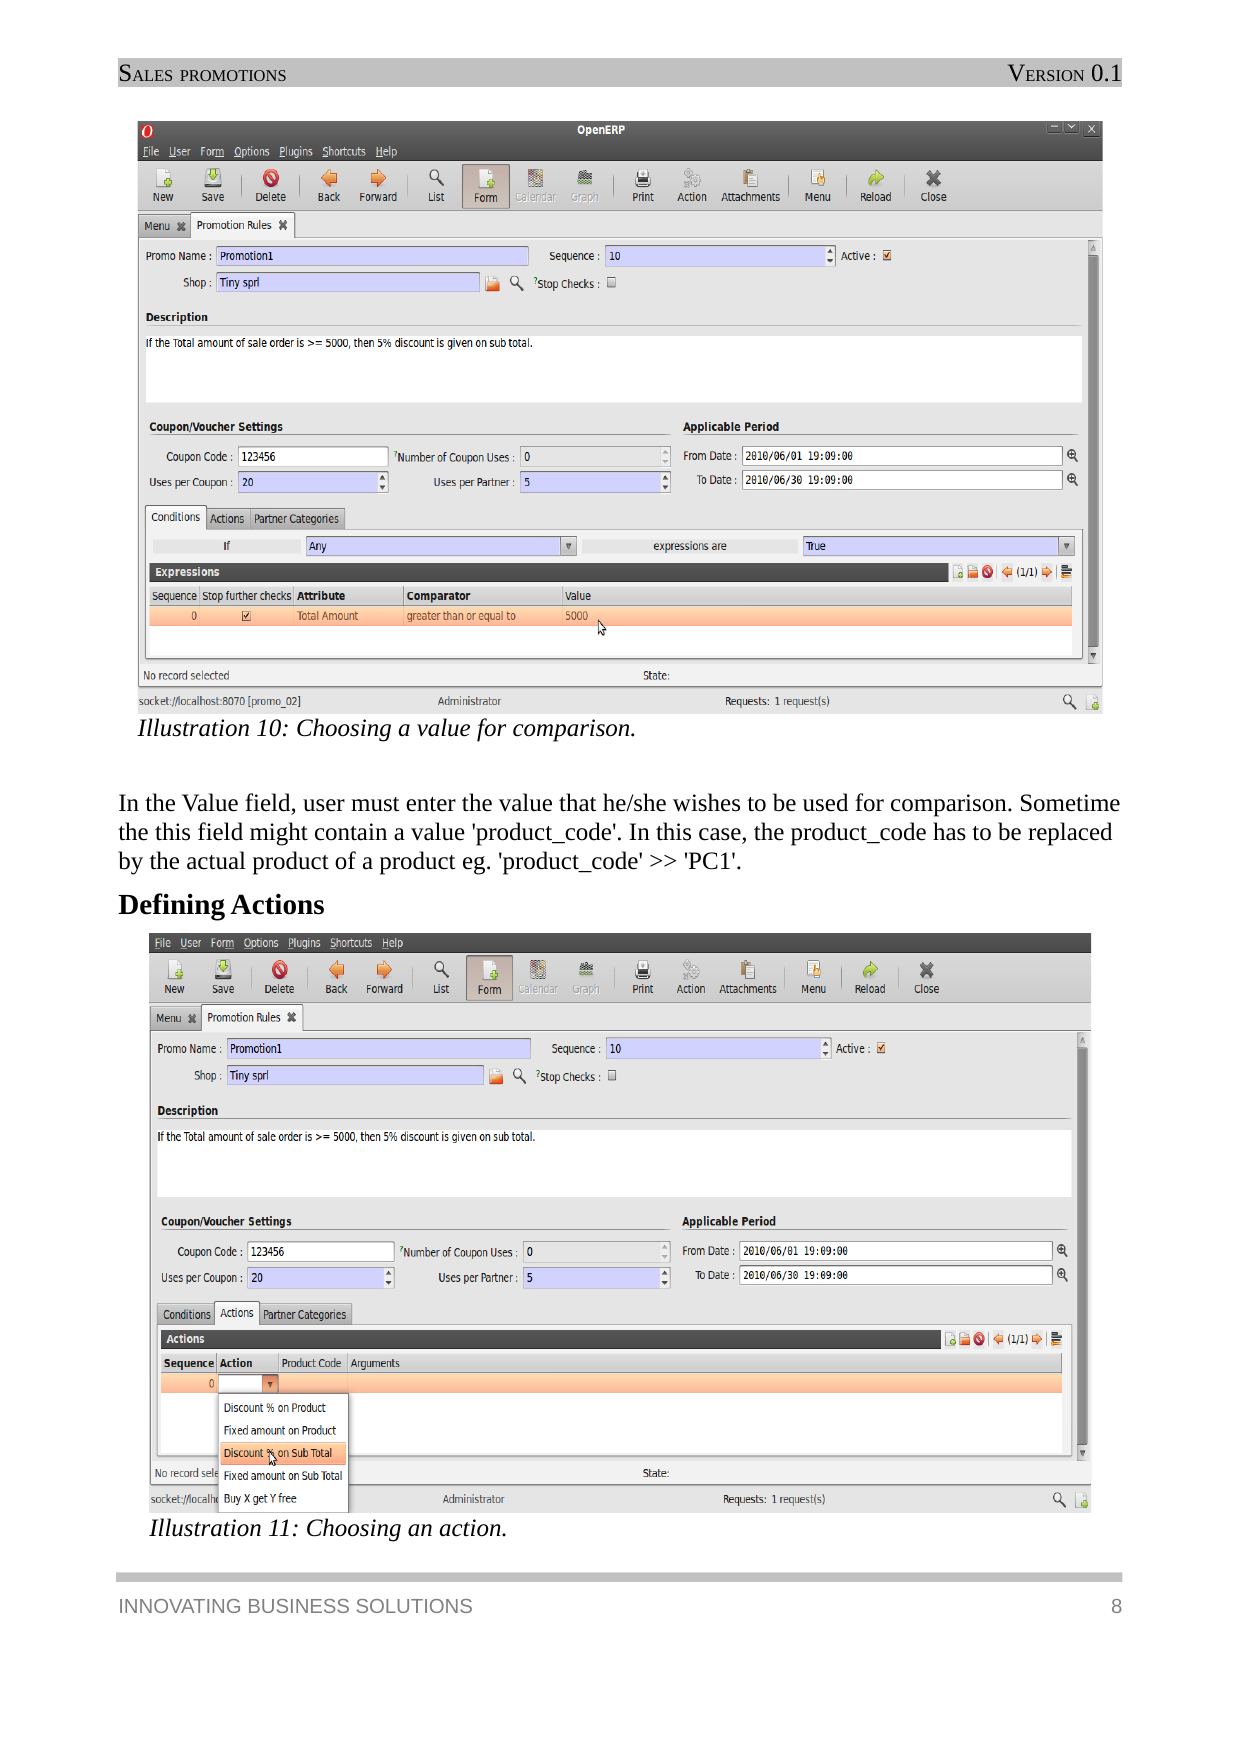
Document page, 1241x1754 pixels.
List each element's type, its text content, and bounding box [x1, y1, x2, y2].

text Illustration 11: Choosing an action. [149, 1513, 1091, 1541]
text Defining Actions [118, 887, 1122, 921]
text In the Value field, user must enter the value that he/she wishes to be used for comparison. Sometime the this field might contain a value 'product_code'. In this case, the product_code has to be replaced by the actual product of a product eg. 'product_code' >> 'PC1'. [118, 788, 1122, 875]
text Illustration 10: Choosing a value for comparison. [137, 714, 1103, 742]
text [149, 1541, 1091, 1552]
picture [149, 933, 1092, 1513]
picture [137, 121, 1103, 714]
